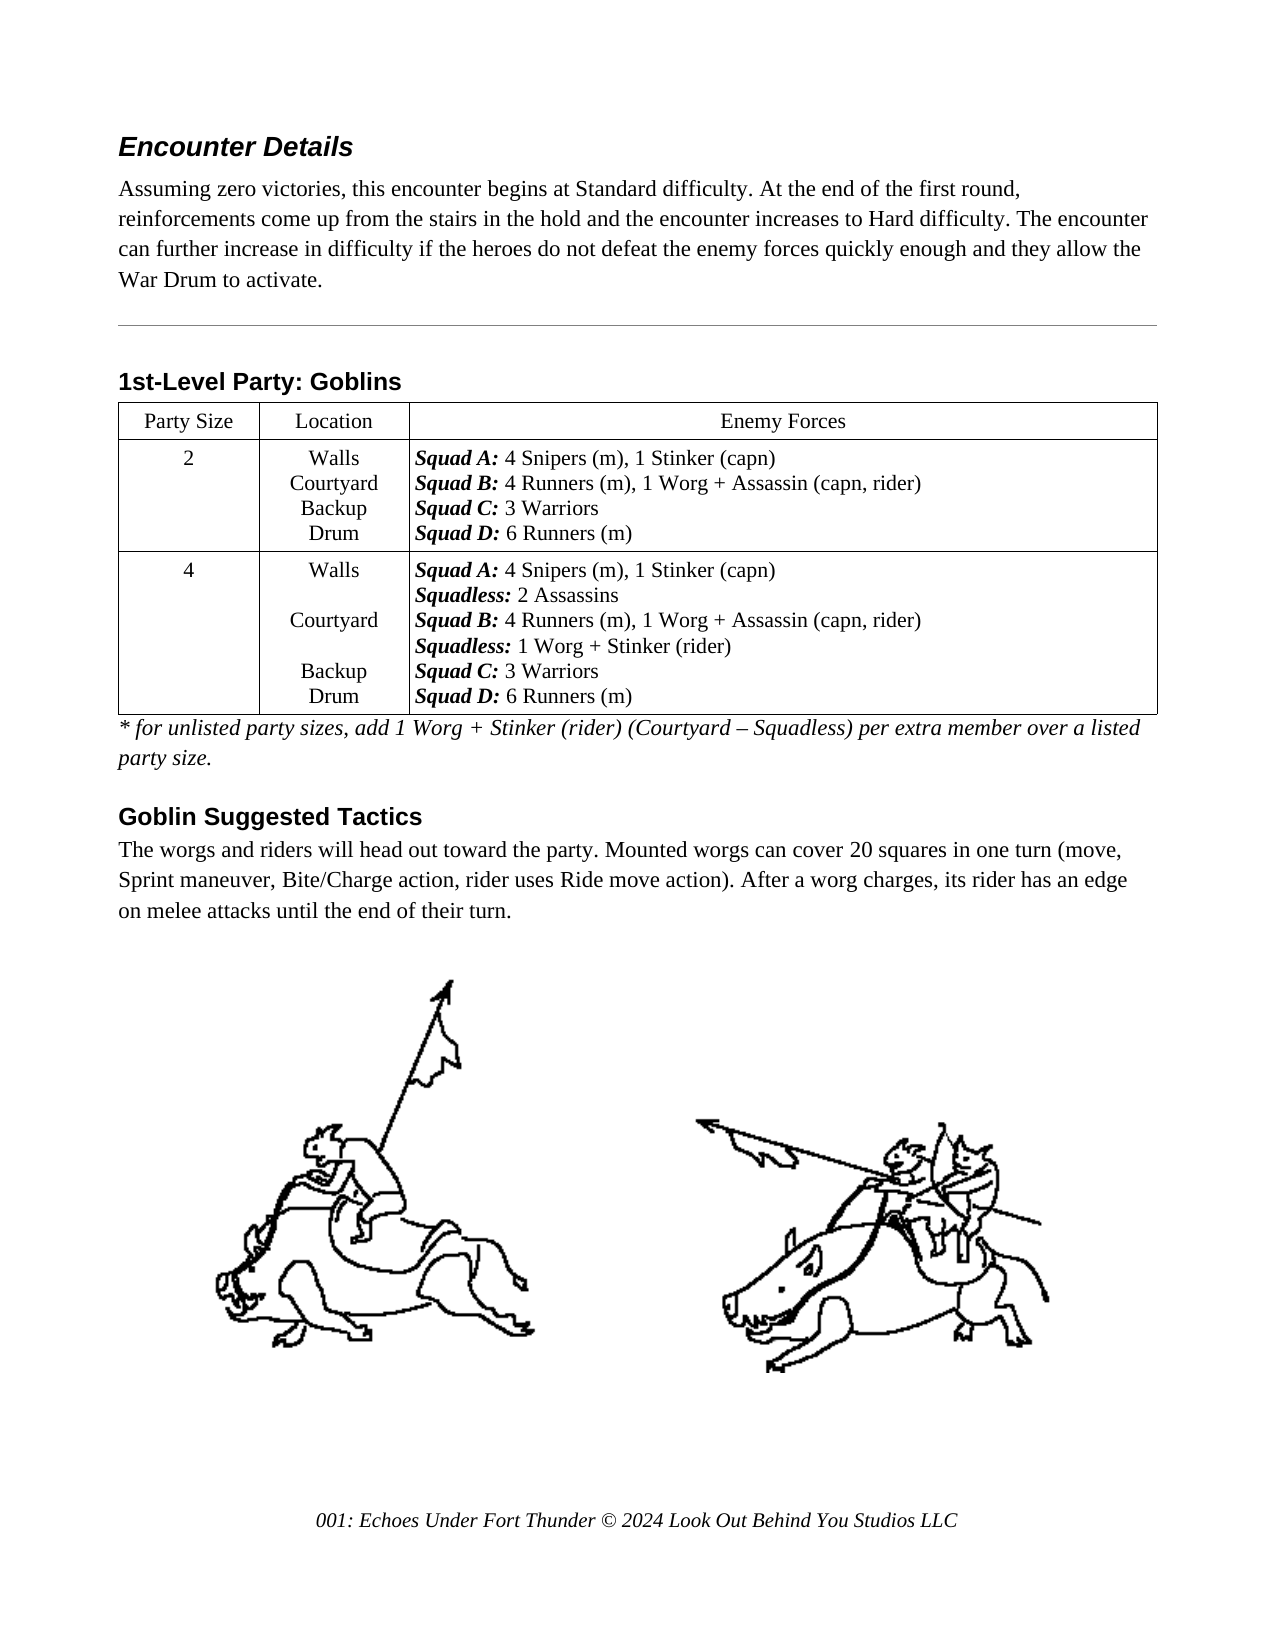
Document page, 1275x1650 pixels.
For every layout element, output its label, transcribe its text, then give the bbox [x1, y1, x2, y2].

subtitle Encounter Details [118, 131, 1157, 162]
text The worgs and riders will head out toward the party. Mounted worgs can cover 20 squares in one turn (move, Sprint maneuver, Bite/Charge action, rider uses Ride move action). After a worg charges, its rider has an edge on melee attacks until the end of their turn. [118, 836, 1157, 923]
table_header Enemy Forces [410, 403, 1157, 439]
table_header Party Size [119, 403, 259, 439]
text Assuming zero victories, this encounter begins at Standard difficulty. At the end of the first round, reinforcements come up from the stairs in the hold and the encounter increases to Hard difficulty. The encounter can further increase in difficulty if the heroes do not defeat the enemy forces quickly enough and they allow the War Drum to activate. [118, 175, 1157, 292]
subtitle Goblin Suggested Tactics [118, 802, 1157, 830]
picture [138, 941, 1137, 1373]
table_cell 4 [119, 552, 259, 714]
table_cell Squad A: 4 Snipers (m), 1 Stinker (capn) Squad B: 4 Runners (m), 1 Worg + Assassin (capn, rider) Squad C: 3 Warriors Squad D: 6 Runners (m) [410, 440, 1157, 551]
table_header Location [260, 403, 409, 439]
table_cell Squad A: 4 Snipers (m), 1 Stinker (capn) Squadless: 2 Assassins Squad B: 4 Runners (m), 1 Worg + Assassin (capn, rider) Squadless: 1 Worg + Stinker (rider) Squad C: 3 Warriors Squad D: 6 Runners (m) [410, 552, 1157, 714]
table_cell Walls Courtyard Backup Drum [260, 552, 409, 714]
table_cell Walls Courtyard Backup Drum [260, 440, 409, 551]
text * for unlisted party sizes, add 1 Worg + Stinker (rider) (Courtyard – Squadless) per extra member over a listed party size. [118, 715, 1157, 771]
subtitle 1st-Level Party: Goblins [118, 367, 1157, 396]
table_cell 2 [119, 440, 259, 551]
